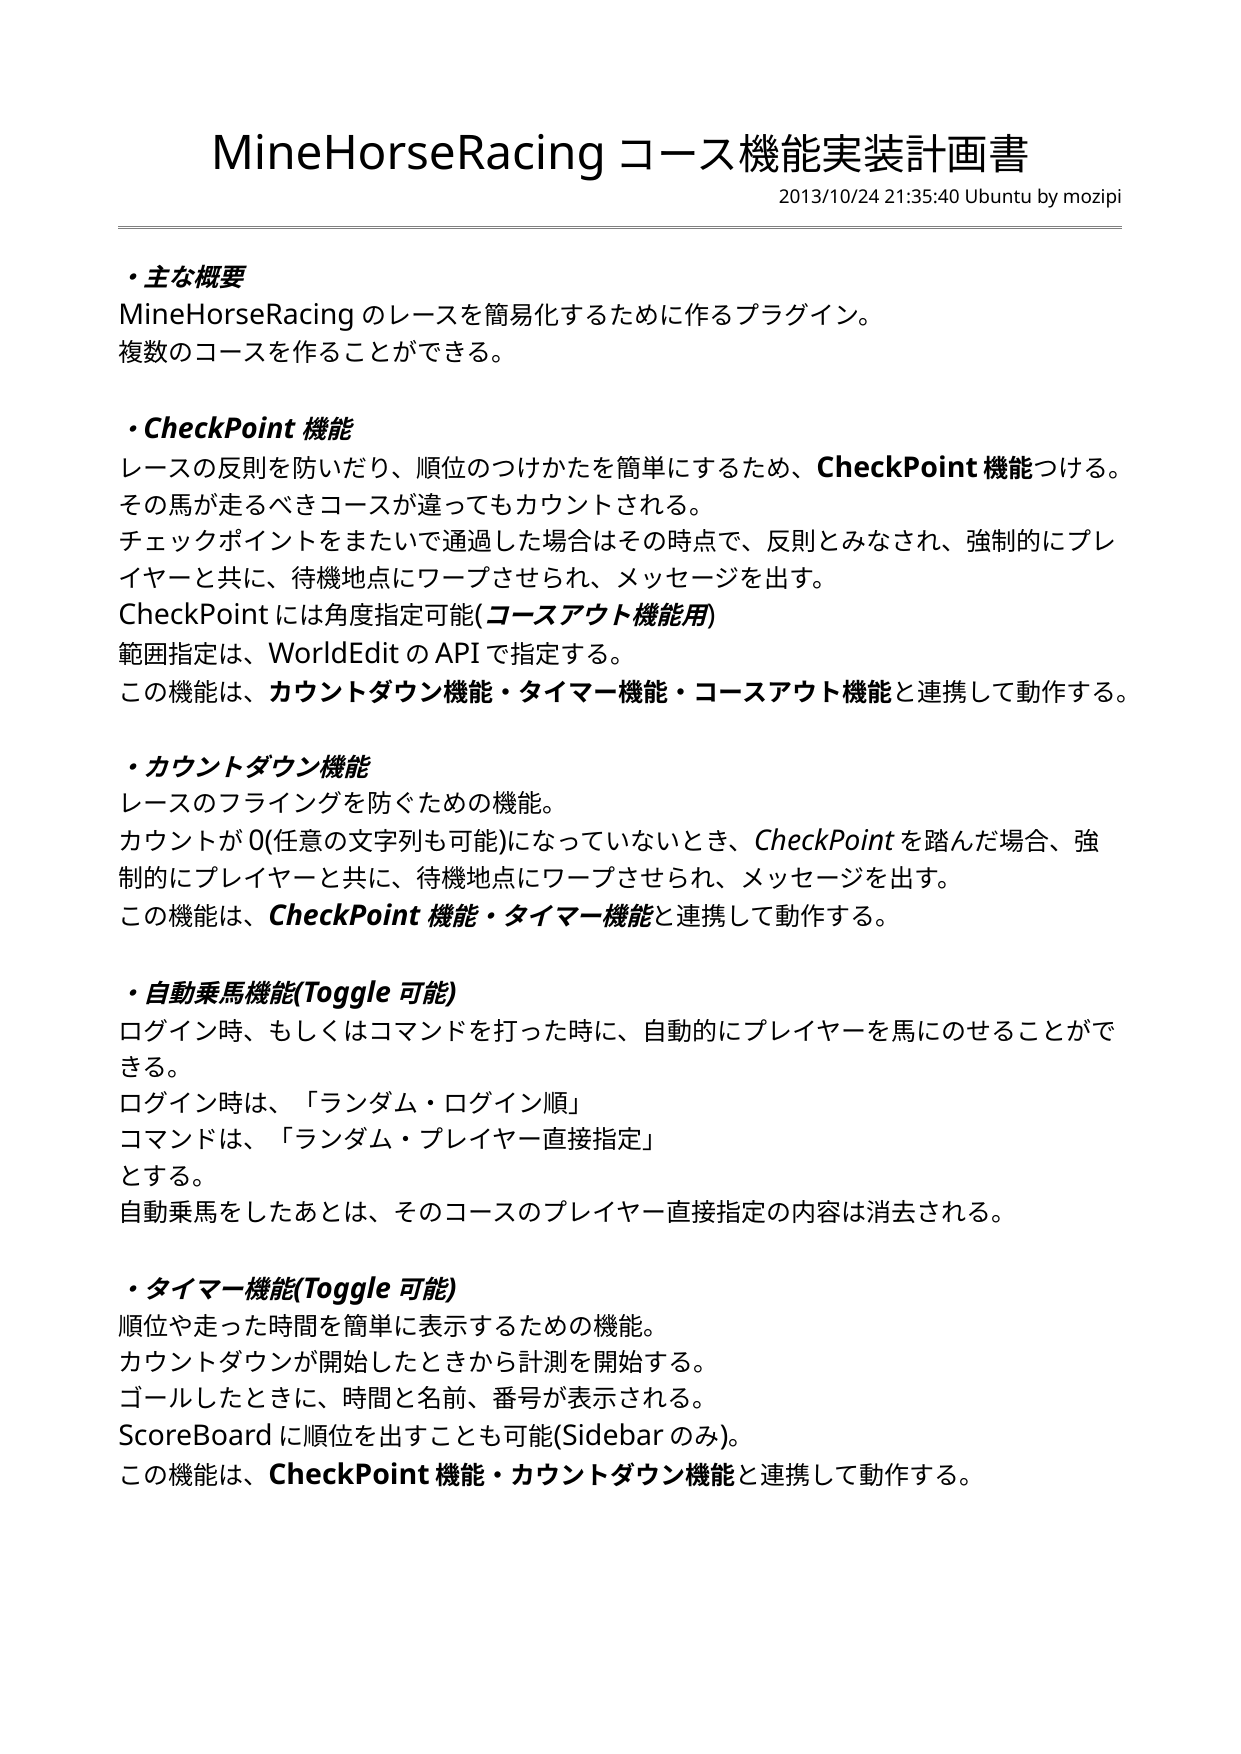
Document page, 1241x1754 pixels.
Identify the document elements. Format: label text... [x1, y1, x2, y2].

text 範囲指定は、WorldEditのAPIで指定する。 [118, 633, 1122, 672]
text 2013/10/24 21:35:40 Ubuntu by mozipi [118, 183, 1122, 209]
text この機能は、カウントダウン機能・タイマー機能・コースアウト機能と連携して動作する。 [118, 672, 1122, 708]
text ・自動乗馬機能(Toggle可能) [118, 972, 1122, 1011]
text ログイン時、もしくはコマンドを打った時に、自動的にプレイヤーを馬にのせることができる。 [118, 1011, 1122, 1084]
text レースの反則を防いだり、順位のつけかたを簡単にするため、CheckPoint機能つける。 [118, 447, 1122, 486]
text ・主な概要 [118, 258, 1122, 294]
text ScoreBoardに順位を出すことも可能(Sidebarのみ)。 [118, 1415, 1122, 1454]
text ・カウントダウン機能 [118, 747, 1122, 783]
text レースのフライングを防ぐための機能。 [118, 783, 1122, 819]
text とする。 [118, 1156, 1122, 1192]
text MineHorseRacingコース機能実装計画書 [118, 118, 1122, 183]
text この機能は、CheckPoint機能・タイマー機能と連携して動作する。 [118, 895, 1122, 933]
text ログイン時は、「ランダム・ログイン順」 [118, 1084, 1122, 1120]
text カウントが0(任意の文字列も可能)になっていないとき、CheckPointを踏んだ場合、強制的にプレイヤーと共に、待機地点にワープさせられ、メッセージを出す。 [118, 819, 1122, 895]
text 複数のコースを作ることができる。 [118, 333, 1122, 369]
text 順位や走った時間を簡単に表示するための機能。 [118, 1306, 1122, 1343]
text コマンドは、「ランダム・プレイヤー直接指定」 [118, 1120, 1122, 1156]
text CheckPointには角度指定可能(コースアウト機能用) [118, 594, 1122, 633]
text その馬が走るべきコースが違ってもカウントされる。 [118, 486, 1122, 522]
text 自動乗馬をしたあとは、そのコースのプレイヤー直接指定の内容は消去される。 [118, 1192, 1122, 1229]
text この機能は、CheckPoint機能・カウントダウン機能と連携して動作する。 [118, 1454, 1122, 1493]
text MineHorseRacingのレースを簡易化するために作るプラグイン。 [118, 294, 1122, 333]
text チェックポイントをまたいで通過した場合はその時点で、反則とみなされ、強制的にプレイヤーと共に、待機地点にワープさせられ、メッセージを出す。 [118, 522, 1122, 594]
text カウントダウンが開始したときから計測を開始する。 [118, 1343, 1122, 1379]
text ゴールしたときに、時間と名前、番号が表示される。 [118, 1379, 1122, 1415]
text ・CheckPoint機能 [118, 408, 1122, 447]
text ・タイマー機能(Toggle可能) [118, 1268, 1122, 1306]
